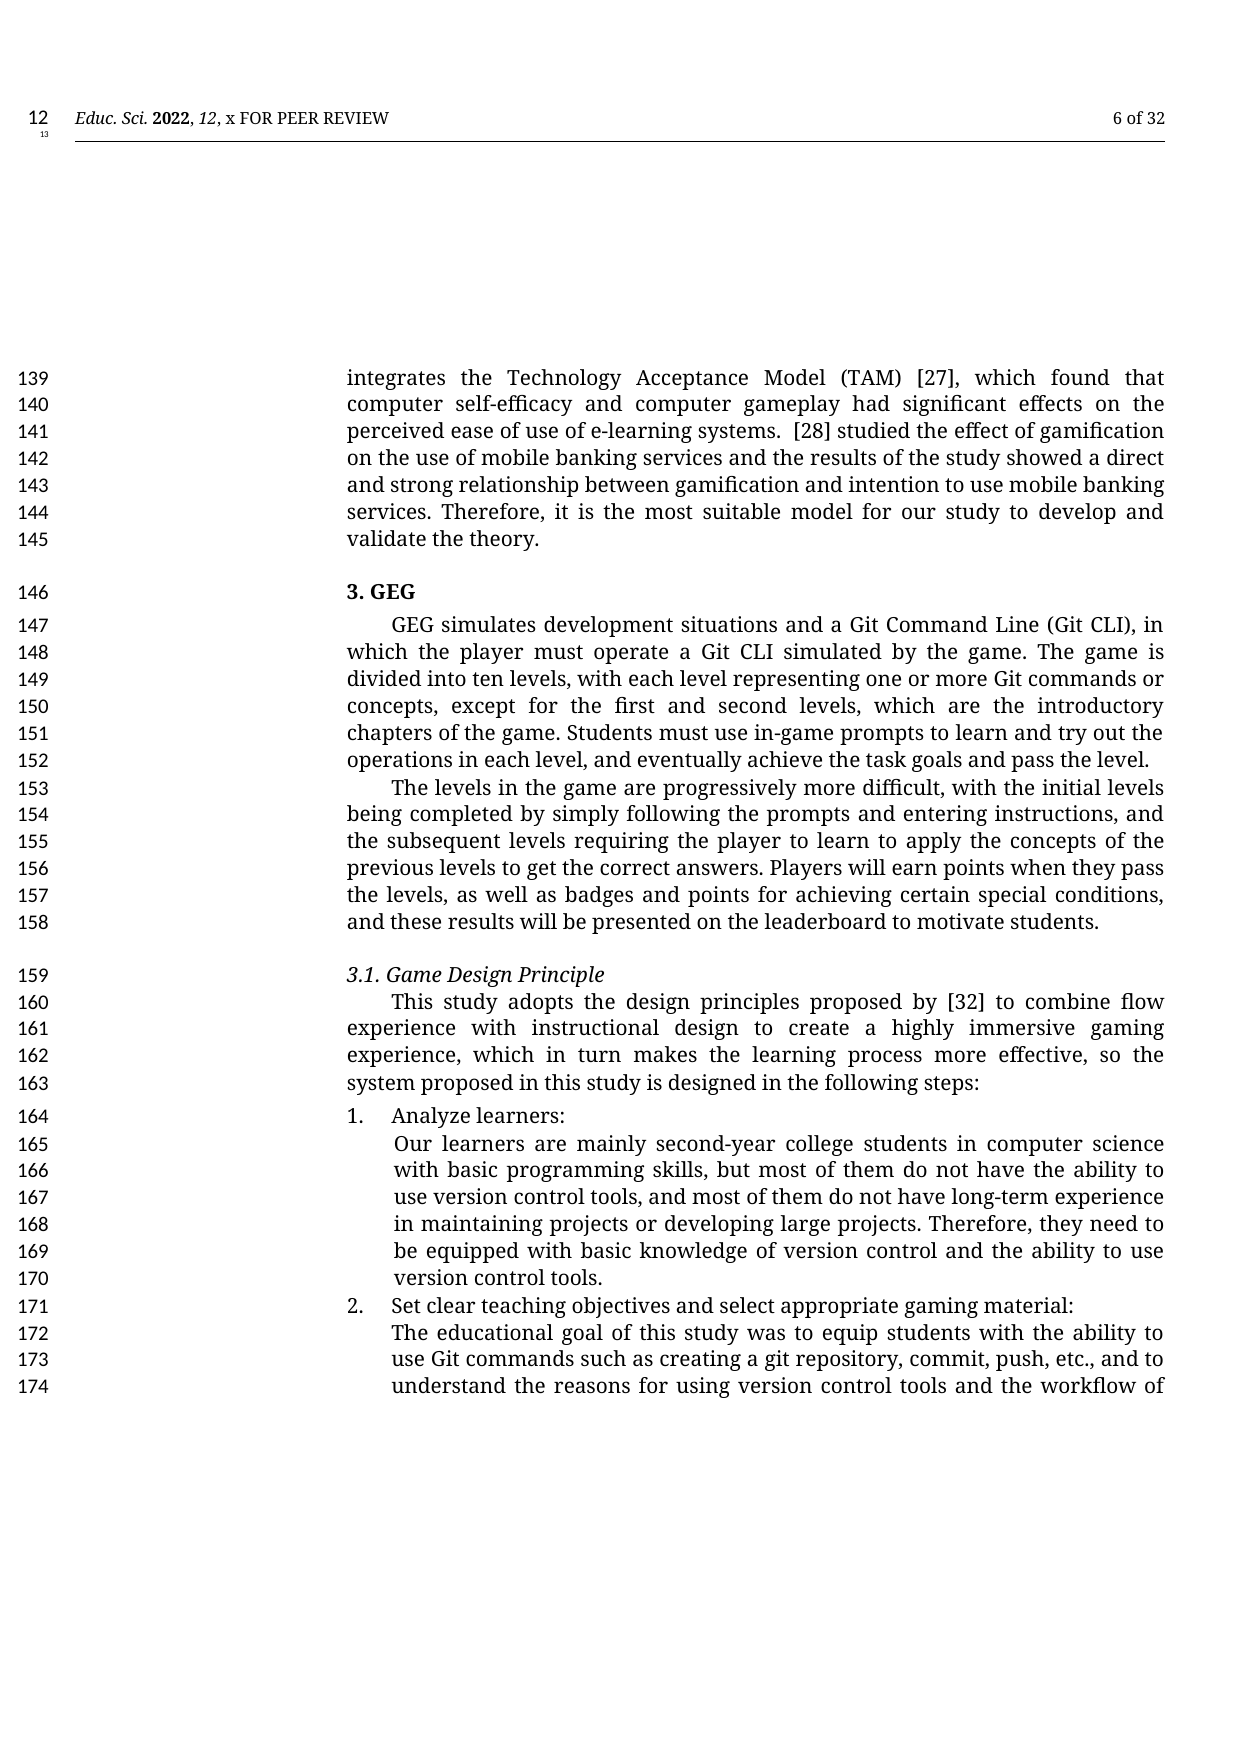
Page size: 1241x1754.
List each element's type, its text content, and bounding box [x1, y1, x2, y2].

list Set clear teaching objectives and select appropriate gaming material: [347, 1292, 1165, 1319]
text The educational goal of this study was to equip students with the ability to use Git commands such as creating a git repository, commit, push, etc., and to understand the reasons for using version control tools and the workflow of [391, 1319, 1165, 1400]
text The levels in the game are progressively more difficult, with the initial levels being completed by simply following the prompts and entering instructions, and the subsequent levels requiring the player to learn to apply the concepts of the previous levels to get the correct answers. Players will earn points when they pass the levels, as well as badges and points for achieving certain special conditions, and these results will be presented on the leaderboard to motivate students. [347, 773, 1165, 936]
text This study adopts the design principles proposed by [32] to combine flow experience with instructional design to create a highly immersive gaming experience, which in turn makes the learning process more effective, so the system proposed in this study is designed in the following steps: [347, 988, 1165, 1096]
subtitle 3.1. Game Design Principle [347, 961, 1165, 988]
text GEG simulates development situations and a Git Command Line (Git CLI), in which the player must operate a Git CLI simulated by the game. The game is divided into ten levels, with each level representing one or more Git commands or concepts, except for the first and second levels, which are the introductory chapters of the game. Students must use in-game prompts to learn and try out the operations in each level, and eventually achieve the task goals and pass the level. [347, 611, 1165, 773]
subtitle 3. GEG [347, 578, 1165, 605]
text integrates the Technology Acceptance Model (TAM) [27], which found that computer self-efficacy and computer gameplay had significant effects on the perceived ease of use of e-learning systems. [28] studied the effect of gamification on the use of mobile banking services and the results of the study showed a direct and strong relationship between gamification and intention to use mobile banking services. Therefore, it is the most suitable model for our study to develop and validate the theory. [347, 363, 1165, 553]
list Analyze learners: [347, 1102, 1165, 1129]
text Our learners are mainly second-year college students in computer science with basic programming skills, but most of them do not have the ability to use version control tools, and most of them do not have long-term experience in maintaining projects or developing large projects. Therefore, they need to be equipped with basic knowledge of version control and the ability to use version control tools. [394, 1129, 1165, 1292]
